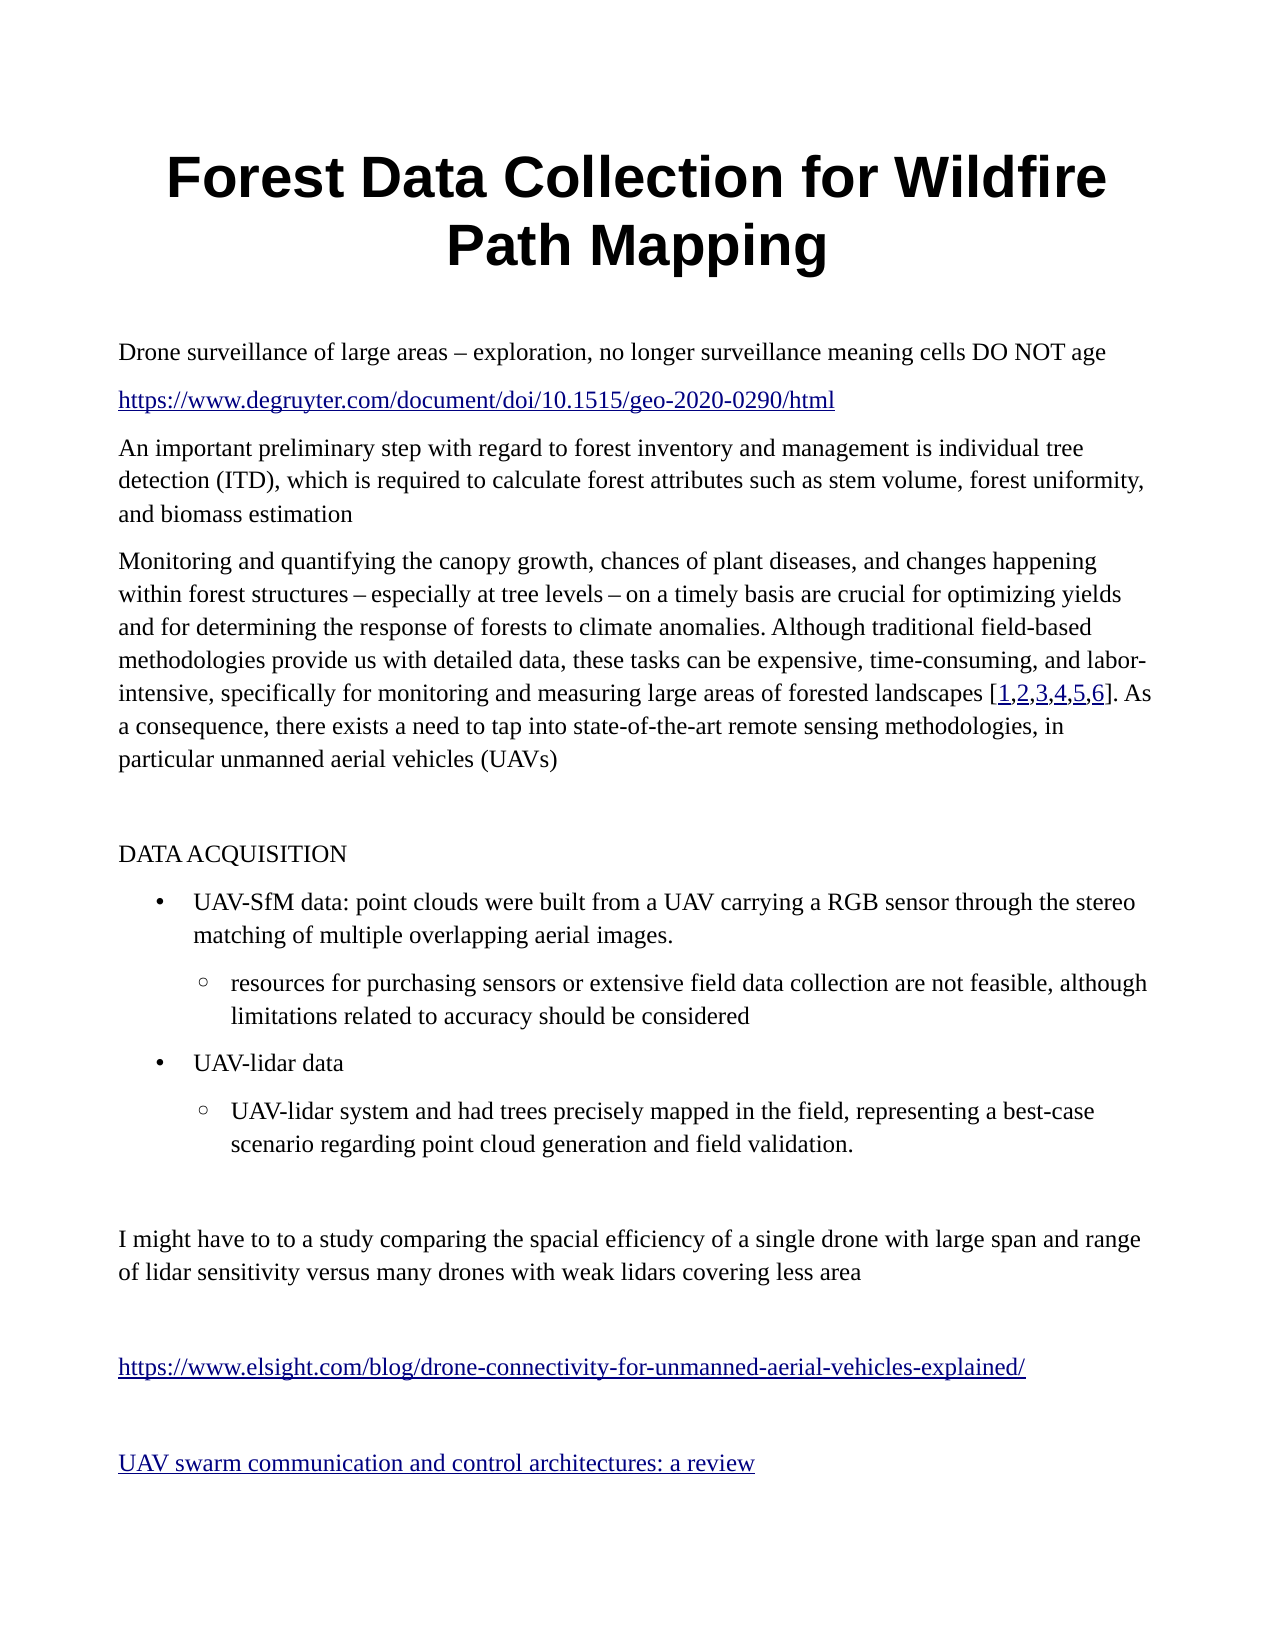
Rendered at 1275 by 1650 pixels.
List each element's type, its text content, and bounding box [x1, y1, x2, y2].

text An important preliminary step with regard to forest inventory and management is individual tree detection (ITD), which is required to calculate forest attributes such as stem volume, forest uniformity, and biomass estimation [118, 433, 1157, 527]
list resources for purchasing sensors or extensive field data collection are not feasible, although limitations related to accuracy should be considered [193, 968, 1157, 1029]
text Drone surveillance of large areas – exploration, no longer surveillance meaning cells DO NOT age [118, 337, 1157, 366]
list UAV-lidar data [156, 1048, 1157, 1077]
list UAV-SfM data: point clouds were built from a UAV carrying a RGB sensor through the stereo matching of multiple overlapping aerial images. [156, 887, 1157, 949]
text https://www.degruyter.com/document/doi/10.1515/geo-2020-0290/html [118, 385, 1157, 414]
text I might have to to a study comparing the spacial efficiency of a single drone with large span and range of lidar sensitivity versus many drones with weak lidars covering less area [118, 1224, 1157, 1286]
text DATA ACQUISITION [118, 839, 1157, 868]
title Forest Data Collection for Wildfire Path Mapping [118, 143, 1157, 277]
text Monitoring and quantifying the canopy growth, chances of plant diseases, and changes happening within forest structures – especially at tree levels – on a timely basis are crucial for optimizing yields and for determining the response of forests to climate anomalies. Although traditional field-based methodologies provide us with detailed data, these tasks can be expensive, time-consuming, and labor-intensive, specifically for monitoring and measuring large areas of forested landscapes [1,2,3,4,5,6]. As a consequence, there exists a need to tap into state-of-the-art remote sensing methodologies, in particular unmanned aerial vehicles (UAVs) [118, 546, 1157, 773]
text UAV swarm communication and control architectures: a review [118, 1448, 1157, 1476]
list UAV-lidar system and had trees precisely mapped in the field, representing a best-case scenario regarding point cloud generation and field validation. [193, 1096, 1157, 1158]
text https://www.elsight.com/blog/drone-connectivity-for-unmanned-aerial-vehicles-explained/ [118, 1352, 1157, 1381]
